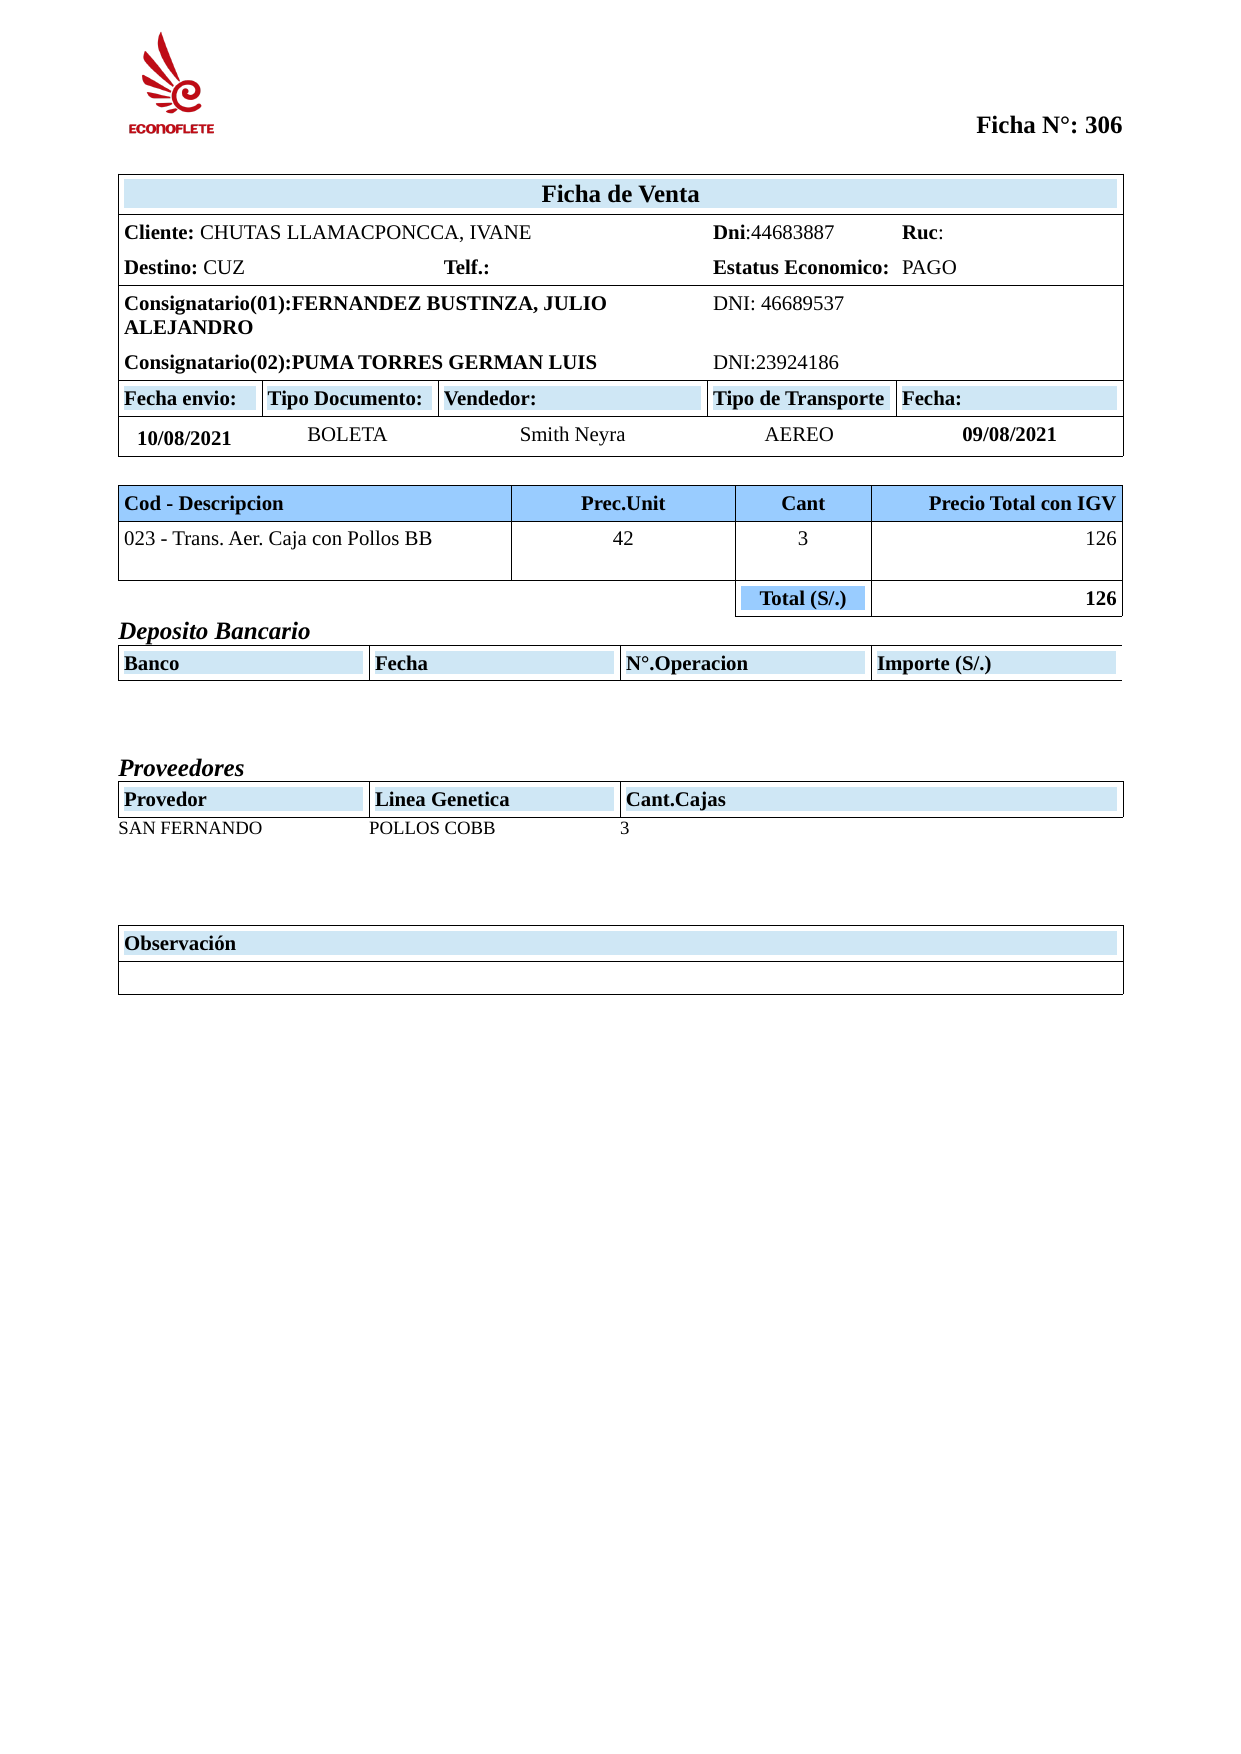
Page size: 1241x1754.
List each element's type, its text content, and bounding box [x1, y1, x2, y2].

table_cell [620, 839, 1123, 860]
table_cell 42 [512, 522, 735, 580]
table_cell [620, 860, 1123, 882]
table_cell 09/08/2021 [896, 417, 1123, 456]
table_cell [871, 729, 1122, 753]
table_cell [620, 729, 871, 753]
table_cell AEREO [707, 417, 896, 456]
table_cell Telf.: [438, 249, 707, 285]
table_header Provedor [119, 782, 369, 817]
table_cell [118, 705, 369, 728]
table_cell Consignatario(01):FERNANDEZ BUSTINZA, JULIO ALEJANDRO [119, 286, 707, 344]
table_header Precio Total con IGV [872, 486, 1122, 521]
table_cell Consignatario(02):PUMA TORRES GERMAN LUIS [119, 345, 707, 380]
table_header Ficha de Venta [119, 175, 1123, 214]
table_cell Dni:44683887 [707, 215, 896, 249]
table_cell [369, 882, 620, 903]
table_cell Total (S/.) [736, 581, 871, 616]
table_cell Cliente: CHUTAS LLAMACPONCCA, IVANE [119, 215, 707, 249]
table_cell Destino: CUZ [119, 249, 438, 285]
table_cell [511, 581, 735, 616]
table_cell [871, 705, 1122, 728]
table_cell BOLETA [262, 417, 438, 456]
table_cell 3 [736, 522, 871, 580]
text Proveedores [118, 753, 1122, 781]
table_cell [620, 882, 1123, 903]
picture [118, 31, 225, 134]
table_cell [871, 681, 1122, 704]
table_cell POLLOS COBB [369, 818, 620, 839]
table_cell Tipo de Transporte [708, 381, 896, 416]
table_cell [369, 903, 620, 925]
table_cell [118, 729, 369, 753]
table_cell 023 - Trans. Aer. Caja con Pollos BB [119, 522, 511, 580]
table_cell 126 [872, 581, 1122, 616]
table_cell DNI: 46689537 [707, 286, 1123, 344]
table_cell Estatus Economico: [707, 249, 896, 285]
table_cell Smith Neyra [438, 417, 707, 456]
table_cell [118, 903, 369, 925]
table_header Cod - Descripcion [119, 486, 511, 521]
table_cell [620, 681, 871, 704]
table_cell Fecha: [897, 381, 1123, 416]
table_cell [118, 581, 511, 616]
table_header N°.Operacion [621, 646, 871, 680]
table_cell [369, 839, 620, 860]
table_header Linea Genetica [370, 782, 620, 817]
table_cell [119, 962, 1123, 994]
table_cell [620, 903, 1123, 925]
table_header Prec.Unit [512, 486, 735, 521]
table_header Banco [119, 646, 369, 680]
table_cell Fecha envio: [119, 381, 262, 416]
table_cell 126 [872, 522, 1122, 580]
table_cell [118, 860, 369, 882]
text Deposito Bancario [118, 616, 1122, 645]
table_cell DNI:23924186 [707, 345, 1123, 380]
table_header Cant.Cajas [621, 782, 1123, 817]
table_cell [369, 705, 620, 728]
table_cell [118, 839, 369, 860]
table_cell 3 [620, 818, 1123, 839]
table_cell Vendedor: [439, 381, 707, 416]
table_header Cant [736, 486, 871, 521]
table_header Observación [119, 926, 1123, 961]
table_header Importe (S/.) [872, 646, 1122, 680]
table_cell SAN FERNANDO [118, 818, 369, 839]
table_cell [369, 729, 620, 753]
table_cell Ruc: [896, 215, 1123, 249]
table_cell PAGO [896, 249, 1123, 285]
table_header Fecha [370, 646, 620, 680]
table_cell [620, 705, 871, 728]
table_cell [369, 681, 620, 704]
table_cell [118, 882, 369, 903]
table_cell Tipo Documento: [263, 381, 438, 416]
table_cell [369, 860, 620, 882]
table_cell 10/08/2021 [119, 417, 262, 456]
table_cell [118, 681, 369, 704]
